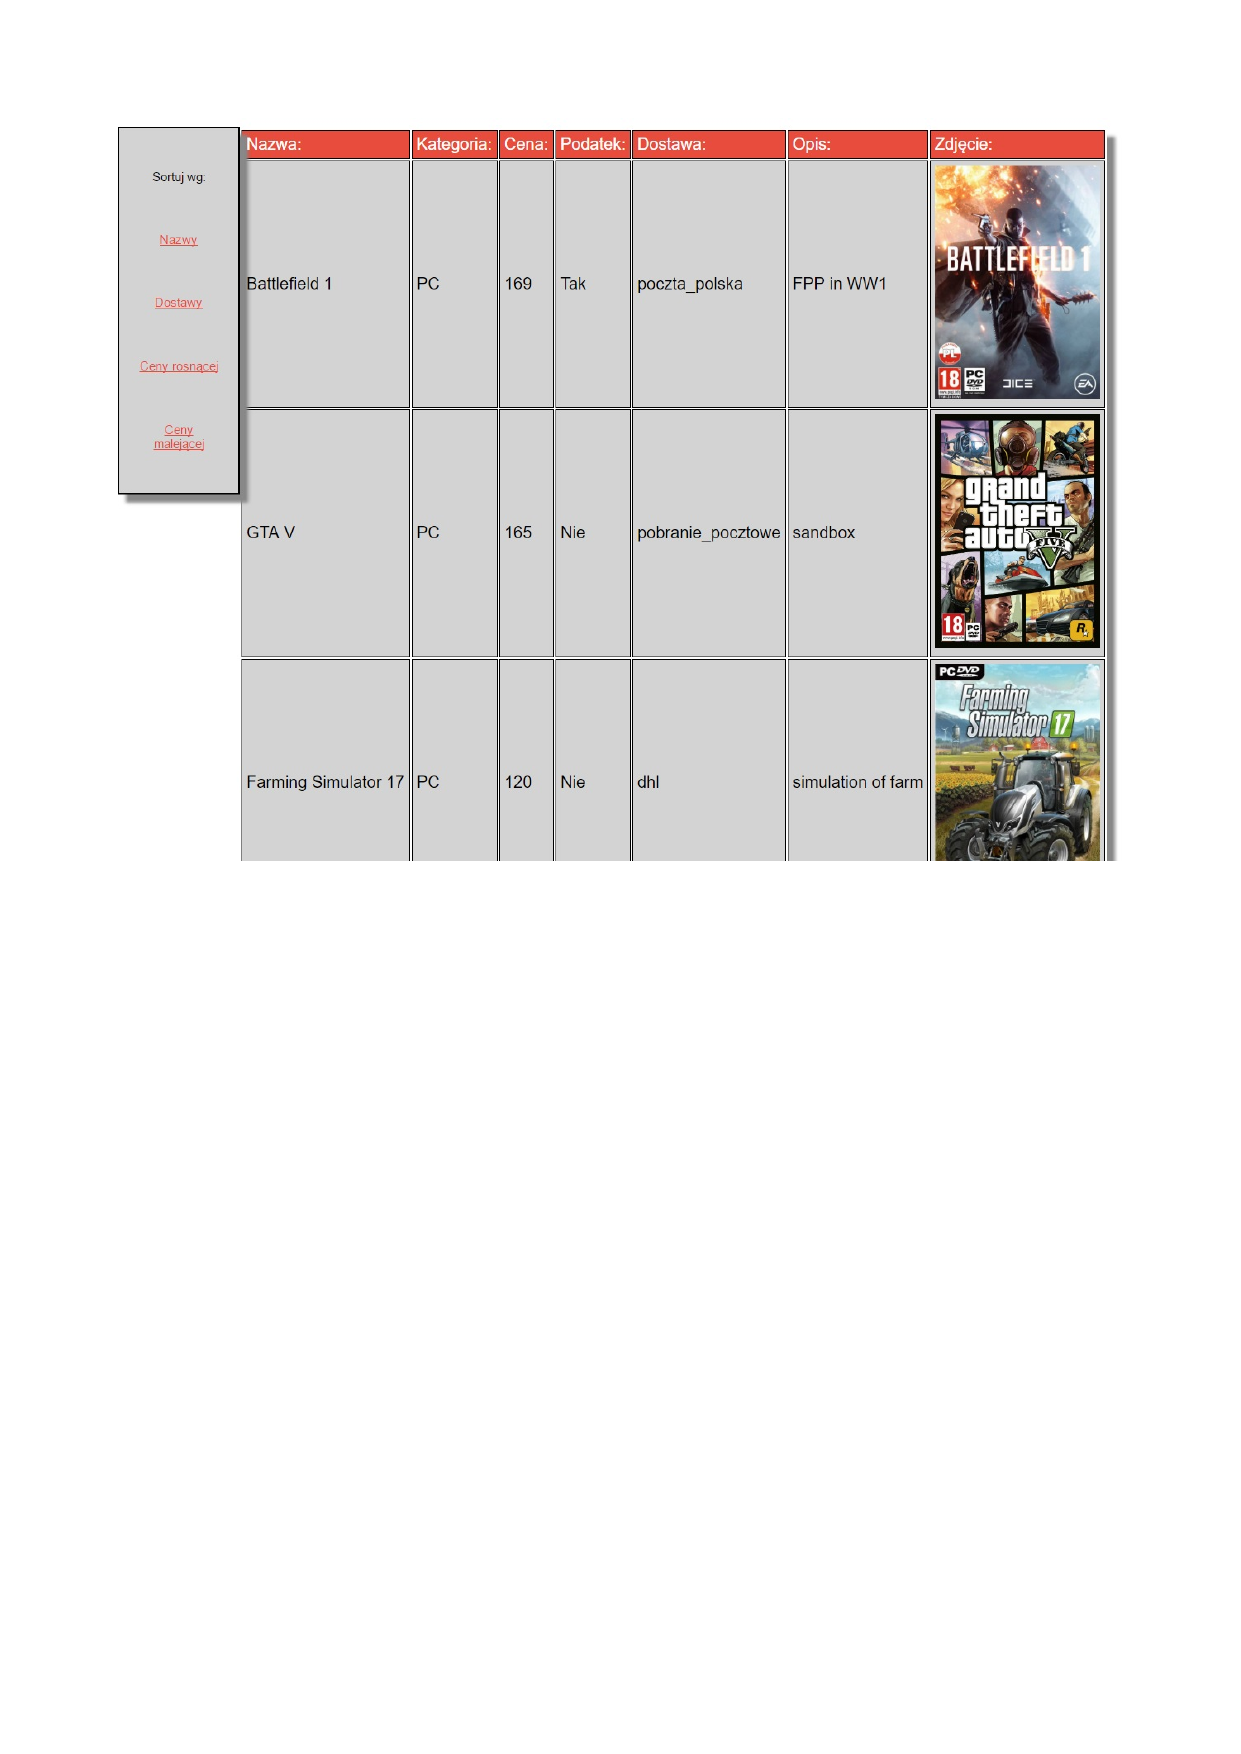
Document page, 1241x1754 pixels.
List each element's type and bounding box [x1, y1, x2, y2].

picture [118, 118, 1122, 861]
